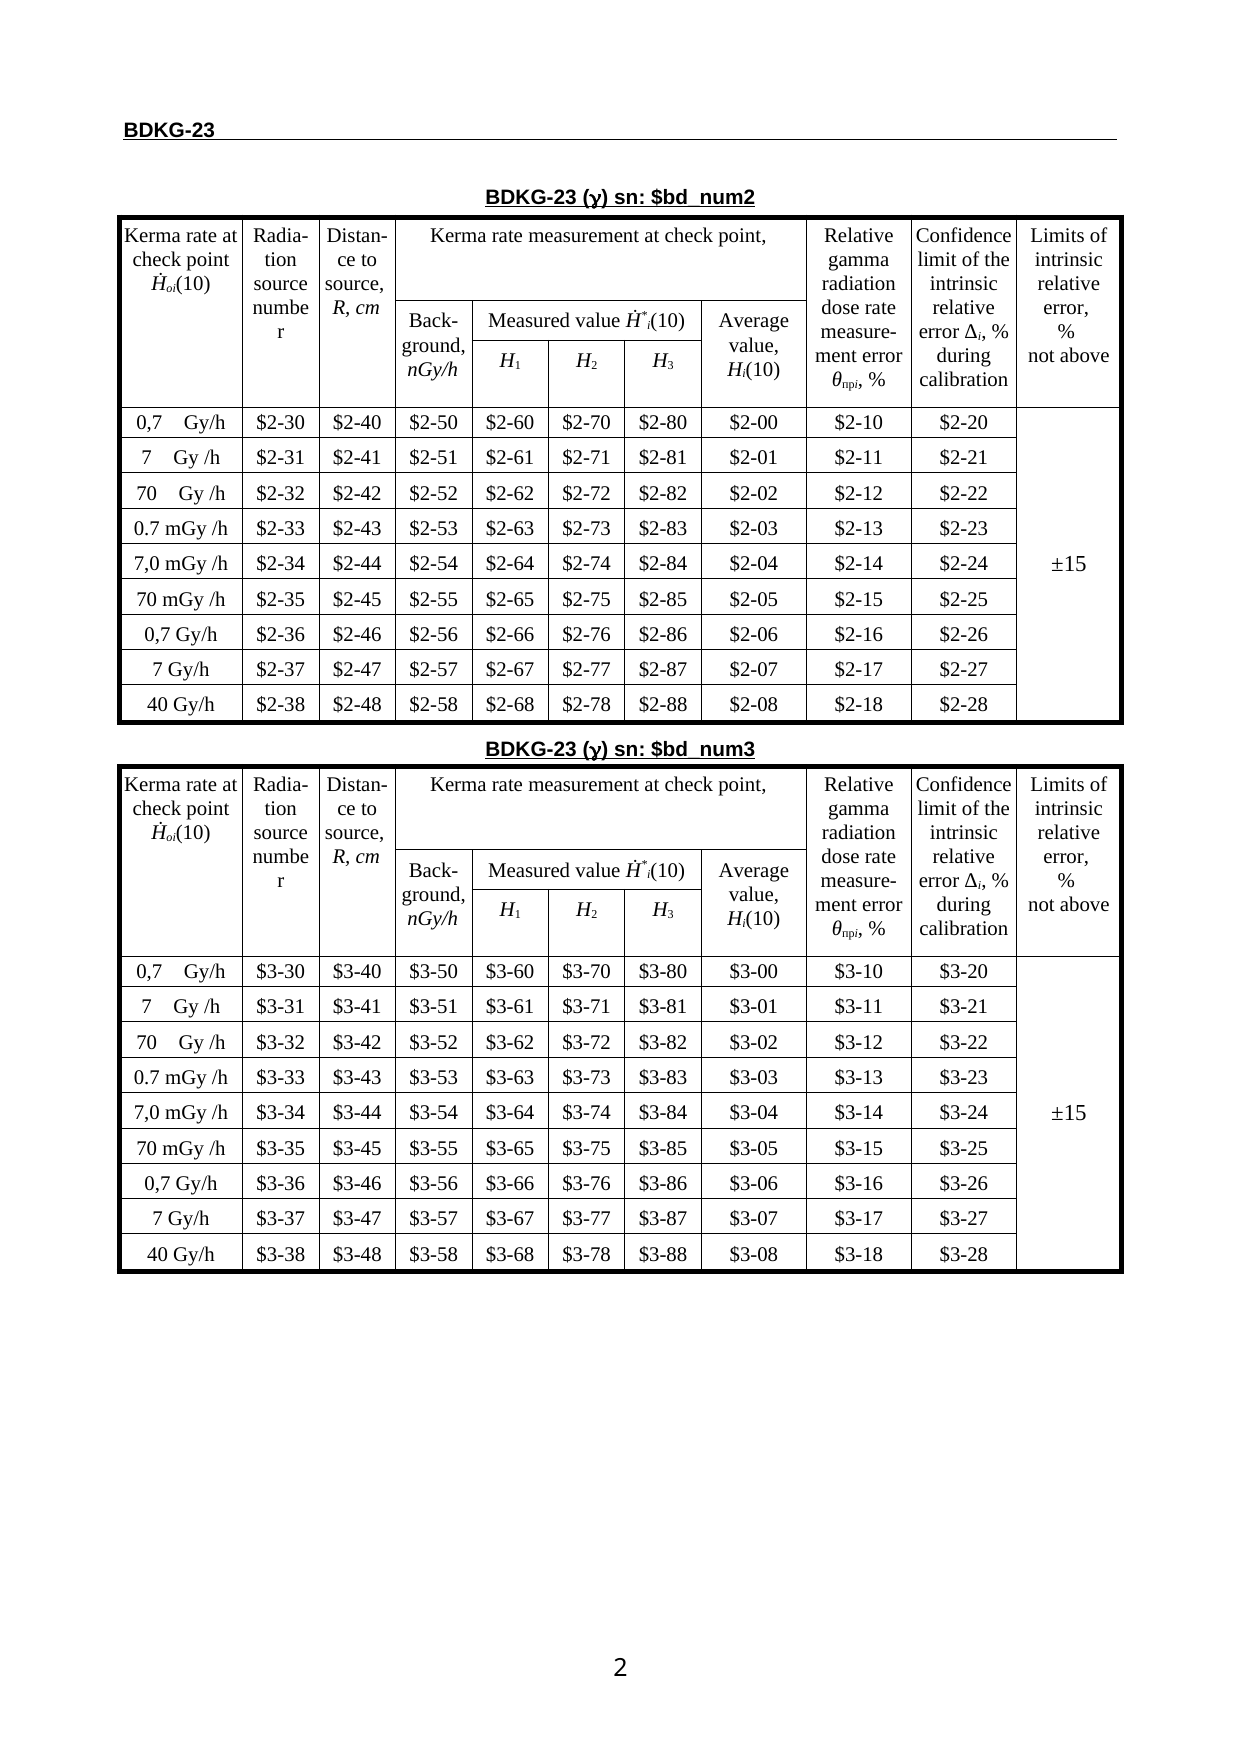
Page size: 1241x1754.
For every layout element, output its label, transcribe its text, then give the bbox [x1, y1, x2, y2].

table_cell $3-85 [625, 1129, 701, 1163]
table_cell $3-48 [320, 1234, 395, 1269]
table_cell $3-66 [473, 1164, 548, 1198]
table_cell $2-68 [473, 685, 548, 719]
table_cell 0,7 Gy/h [122, 957, 242, 986]
table_cell $2-85 [625, 579, 701, 613]
table_cell Kerma rate at check point Ḣoi(10) [122, 769, 242, 956]
table_cell $3-00 [702, 957, 806, 986]
table_cell 7 Gy /h [122, 438, 242, 472]
table_cell $2-11 [807, 438, 911, 472]
table_cell $3-31 [243, 987, 319, 1021]
table_cell $3-08 [702, 1234, 806, 1269]
table_cell $2-77 [549, 650, 624, 684]
table_cell $2-20 [912, 408, 1016, 437]
table_cell Kerma rate measurement at check point, [396, 769, 806, 849]
table_cell Measured value Ḣ*i(10) [473, 850, 701, 889]
table_cell $2-40 [320, 408, 395, 437]
table_cell $2-41 [320, 438, 395, 472]
table_cell $2-33 [243, 509, 319, 543]
table_cell $3-40 [320, 957, 395, 986]
table_cell $3-82 [625, 1022, 701, 1057]
table_cell $3-13 [807, 1058, 911, 1092]
table_cell $3-32 [243, 1022, 319, 1057]
table_cell $2-24 [912, 544, 1016, 578]
table_cell $2-80 [625, 408, 701, 437]
table_cell $2-60 [473, 408, 548, 437]
table_cell $3-78 [549, 1234, 624, 1269]
table_cell ±15 [1017, 957, 1119, 1269]
table_cell $2-45 [320, 579, 395, 613]
table_cell $3-88 [625, 1234, 701, 1269]
table_cell $2-08 [702, 685, 806, 719]
table_cell $3-63 [473, 1058, 548, 1092]
table_cell $3-64 [473, 1093, 548, 1127]
table_cell 7 Gy/h [122, 1199, 242, 1233]
table_cell Relative gamma radiation dose rate measure-ment error θпрi, % [807, 220, 911, 407]
table_cell $3-21 [912, 987, 1016, 1021]
table_cell $2-03 [702, 509, 806, 543]
table_cell $2-35 [243, 579, 319, 613]
table_cell $3-01 [702, 987, 806, 1021]
table_cell H1 [473, 341, 548, 407]
table_cell 7 Gy /h [122, 987, 242, 1021]
table_header BDKG-23 () sn: $bd_num3 [119, 725, 1121, 764]
table_cell $2-06 [702, 615, 806, 649]
table_cell $3-30 [243, 957, 319, 986]
table_cell Back-ground, nGy/h [396, 850, 472, 956]
table_cell $2-71 [549, 438, 624, 472]
table_cell 70 mGy /h [122, 579, 242, 613]
table_cell $3-71 [549, 987, 624, 1021]
table_cell $3-17 [807, 1199, 911, 1233]
table_cell $3-38 [243, 1234, 319, 1269]
table_cell $2-34 [243, 544, 319, 578]
table_cell $2-37 [243, 650, 319, 684]
table_cell $3-33 [243, 1058, 319, 1092]
table_cell 40 Gy/h [122, 685, 242, 719]
table_cell $2-05 [702, 579, 806, 613]
table_cell $2-62 [473, 473, 548, 508]
table_cell $2-14 [807, 544, 911, 578]
table_cell $2-61 [473, 438, 548, 472]
table_cell $2-23 [912, 509, 1016, 543]
table_cell Radia-tion source number [243, 220, 319, 407]
table_cell Back-ground, nGy/h [396, 301, 472, 407]
table_cell 7 Gy/h [122, 650, 242, 684]
table_cell $3-24 [912, 1093, 1016, 1127]
table_cell $2-00 [702, 408, 806, 437]
table_cell Limits of intrinsic relative error, % not above [1017, 769, 1119, 956]
table_cell $2-28 [912, 685, 1016, 719]
table_cell $2-50 [396, 408, 472, 437]
table_cell Radia-tion source number [243, 769, 319, 956]
table_cell H3 [625, 890, 701, 956]
table_cell $3-75 [549, 1129, 624, 1163]
table_cell $3-44 [320, 1093, 395, 1127]
table_cell $3-53 [396, 1058, 472, 1092]
table_cell $2-36 [243, 615, 319, 649]
table_cell $3-03 [702, 1058, 806, 1092]
table_cell $3-84 [625, 1093, 701, 1127]
table_cell $2-04 [702, 544, 806, 578]
table_cell $3-04 [702, 1093, 806, 1127]
table_cell $3-27 [912, 1199, 1016, 1233]
table_header BDKG-23 () sn: $bd_num2 [119, 179, 1121, 214]
table_cell $3-23 [912, 1058, 1016, 1092]
table_cell H2 [549, 341, 624, 407]
table_cell Average value, Hi(10) [702, 850, 806, 956]
table_cell 0,7 Gy/h [122, 615, 242, 649]
table_cell $2-56 [396, 615, 472, 649]
table_cell $3-86 [625, 1164, 701, 1198]
table_cell $2-83 [625, 509, 701, 543]
table_cell $3-54 [396, 1093, 472, 1127]
table_cell $3-87 [625, 1199, 701, 1233]
table_cell $2-13 [807, 509, 911, 543]
table_cell Relative gamma radiation dose rate measure-ment error θпрi, % [807, 769, 911, 956]
table_cell 70 Gy /h [122, 1022, 242, 1057]
table_cell $3-34 [243, 1093, 319, 1127]
table_cell $2-26 [912, 615, 1016, 649]
table_cell Distan-ce to source, R, сm [320, 769, 395, 956]
table_cell $3-81 [625, 987, 701, 1021]
table_cell Kerma rate at check point Ḣoi(10) [122, 220, 242, 407]
table_cell $2-43 [320, 509, 395, 543]
table_cell $2-46 [320, 615, 395, 649]
table_cell $3-42 [320, 1022, 395, 1057]
table_cell Measured value Ḣ*i(10) [473, 301, 701, 340]
table_cell $3-14 [807, 1093, 911, 1127]
table_cell $3-83 [625, 1058, 701, 1092]
table_cell $3-57 [396, 1199, 472, 1233]
table_cell Confidence limit of the intrinsic relative error Δi, % during calibration [912, 769, 1016, 956]
table_cell Limits of intrinsic relative error, % not above [1017, 220, 1119, 407]
table_cell $2-63 [473, 509, 548, 543]
table_cell $3-46 [320, 1164, 395, 1198]
table_cell ±15 [1017, 408, 1119, 719]
table_cell Average value, Hi(10) [702, 301, 806, 407]
table_cell $2-53 [396, 509, 472, 543]
table_cell $3-36 [243, 1164, 319, 1198]
table_cell $3-77 [549, 1199, 624, 1233]
table_cell $3-58 [396, 1234, 472, 1269]
table_cell $2-64 [473, 544, 548, 578]
table_cell $2-07 [702, 650, 806, 684]
table_cell $3-02 [702, 1022, 806, 1057]
table_cell $3-28 [912, 1234, 1016, 1269]
table_cell H2 [549, 890, 624, 956]
table_cell $3-07 [702, 1199, 806, 1233]
table_cell $2-32 [243, 473, 319, 508]
table_cell $3-61 [473, 987, 548, 1021]
table_cell $2-27 [912, 650, 1016, 684]
table_cell $2-72 [549, 473, 624, 508]
table_cell $2-01 [702, 438, 806, 472]
table_cell $2-70 [549, 408, 624, 437]
table_cell $3-73 [549, 1058, 624, 1092]
table_cell $2-65 [473, 579, 548, 613]
table_cell $3-51 [396, 987, 472, 1021]
table_cell $3-56 [396, 1164, 472, 1198]
table_cell $3-74 [549, 1093, 624, 1127]
table_cell $3-52 [396, 1022, 472, 1057]
table_cell $2-57 [396, 650, 472, 684]
table_cell $2-54 [396, 544, 472, 578]
table_cell $2-87 [625, 650, 701, 684]
table_cell $3-55 [396, 1129, 472, 1163]
table_cell $3-11 [807, 987, 911, 1021]
table_cell $2-76 [549, 615, 624, 649]
table_cell $2-75 [549, 579, 624, 613]
table_cell 70 Gy /h [122, 473, 242, 508]
table_cell $3-60 [473, 957, 548, 986]
table_cell $2-44 [320, 544, 395, 578]
table_cell Confidence limit of the intrinsic relative error Δi, % during calibration [912, 220, 1016, 407]
table_cell 7,0 mGy /h [122, 544, 242, 578]
table_cell $3-06 [702, 1164, 806, 1198]
table_cell $3-35 [243, 1129, 319, 1163]
table_cell 0,7 Gy/h [122, 1164, 242, 1198]
table_cell $3-12 [807, 1022, 911, 1057]
table_cell $2-84 [625, 544, 701, 578]
table_cell 0.7 mGy /h [122, 1058, 242, 1092]
table_cell $2-74 [549, 544, 624, 578]
table_cell $2-47 [320, 650, 395, 684]
table_cell $2-17 [807, 650, 911, 684]
table_cell $2-48 [320, 685, 395, 719]
table_cell $2-21 [912, 438, 1016, 472]
table_cell Kerma rate measurement at check point, [396, 220, 806, 300]
table_cell $3-05 [702, 1129, 806, 1163]
table_cell $3-47 [320, 1199, 395, 1233]
table_cell $2-58 [396, 685, 472, 719]
table_cell $3-16 [807, 1164, 911, 1198]
table_cell $2-16 [807, 615, 911, 649]
table_cell $3-62 [473, 1022, 548, 1057]
table_cell $2-31 [243, 438, 319, 472]
table_cell $2-82 [625, 473, 701, 508]
table_cell $3-18 [807, 1234, 911, 1269]
table_cell Distan-ce to source, R, сm [320, 220, 395, 407]
table_cell $2-22 [912, 473, 1016, 508]
table_cell $2-15 [807, 579, 911, 613]
table_cell H1 [473, 890, 548, 956]
table_cell 0.7 mGy /h [122, 509, 242, 543]
table_cell 70 mGy /h [122, 1129, 242, 1163]
table_cell $3-45 [320, 1129, 395, 1163]
table_cell $3-76 [549, 1164, 624, 1198]
table_cell $2-02 [702, 473, 806, 508]
table_cell $3-22 [912, 1022, 1016, 1057]
table_cell $2-42 [320, 473, 395, 508]
table_cell $3-37 [243, 1199, 319, 1233]
table_cell $3-43 [320, 1058, 395, 1092]
table_cell 0,7 Gy/h [122, 408, 242, 437]
table_cell $3-70 [549, 957, 624, 986]
table_cell $3-68 [473, 1234, 548, 1269]
table_cell $2-51 [396, 438, 472, 472]
table_cell 40 Gy/h [122, 1234, 242, 1269]
table_cell $2-55 [396, 579, 472, 613]
table_cell $3-50 [396, 957, 472, 986]
table_cell $3-80 [625, 957, 701, 986]
table_cell $3-41 [320, 987, 395, 1021]
table_cell $2-66 [473, 615, 548, 649]
table_cell $3-26 [912, 1164, 1016, 1198]
table_cell $3-65 [473, 1129, 548, 1163]
table_cell $3-25 [912, 1129, 1016, 1163]
table_cell $2-25 [912, 579, 1016, 613]
table_cell H3 [625, 341, 701, 407]
table_cell $2-38 [243, 685, 319, 719]
table_cell $2-67 [473, 650, 548, 684]
table_cell $2-81 [625, 438, 701, 472]
table_cell $2-73 [549, 509, 624, 543]
table_cell $3-72 [549, 1022, 624, 1057]
table_cell $3-67 [473, 1199, 548, 1233]
table_cell $3-15 [807, 1129, 911, 1163]
table_cell $3-10 [807, 957, 911, 986]
table_cell $2-10 [807, 408, 911, 437]
table_cell $2-52 [396, 473, 472, 508]
table_cell $2-88 [625, 685, 701, 719]
table_cell $2-78 [549, 685, 624, 719]
table_cell $2-86 [625, 615, 701, 649]
table_cell $2-30 [243, 408, 319, 437]
table_cell 7,0 mGy /h [122, 1093, 242, 1127]
table_cell $2-12 [807, 473, 911, 508]
table_cell $3-20 [912, 957, 1016, 986]
table_cell $2-18 [807, 685, 911, 719]
